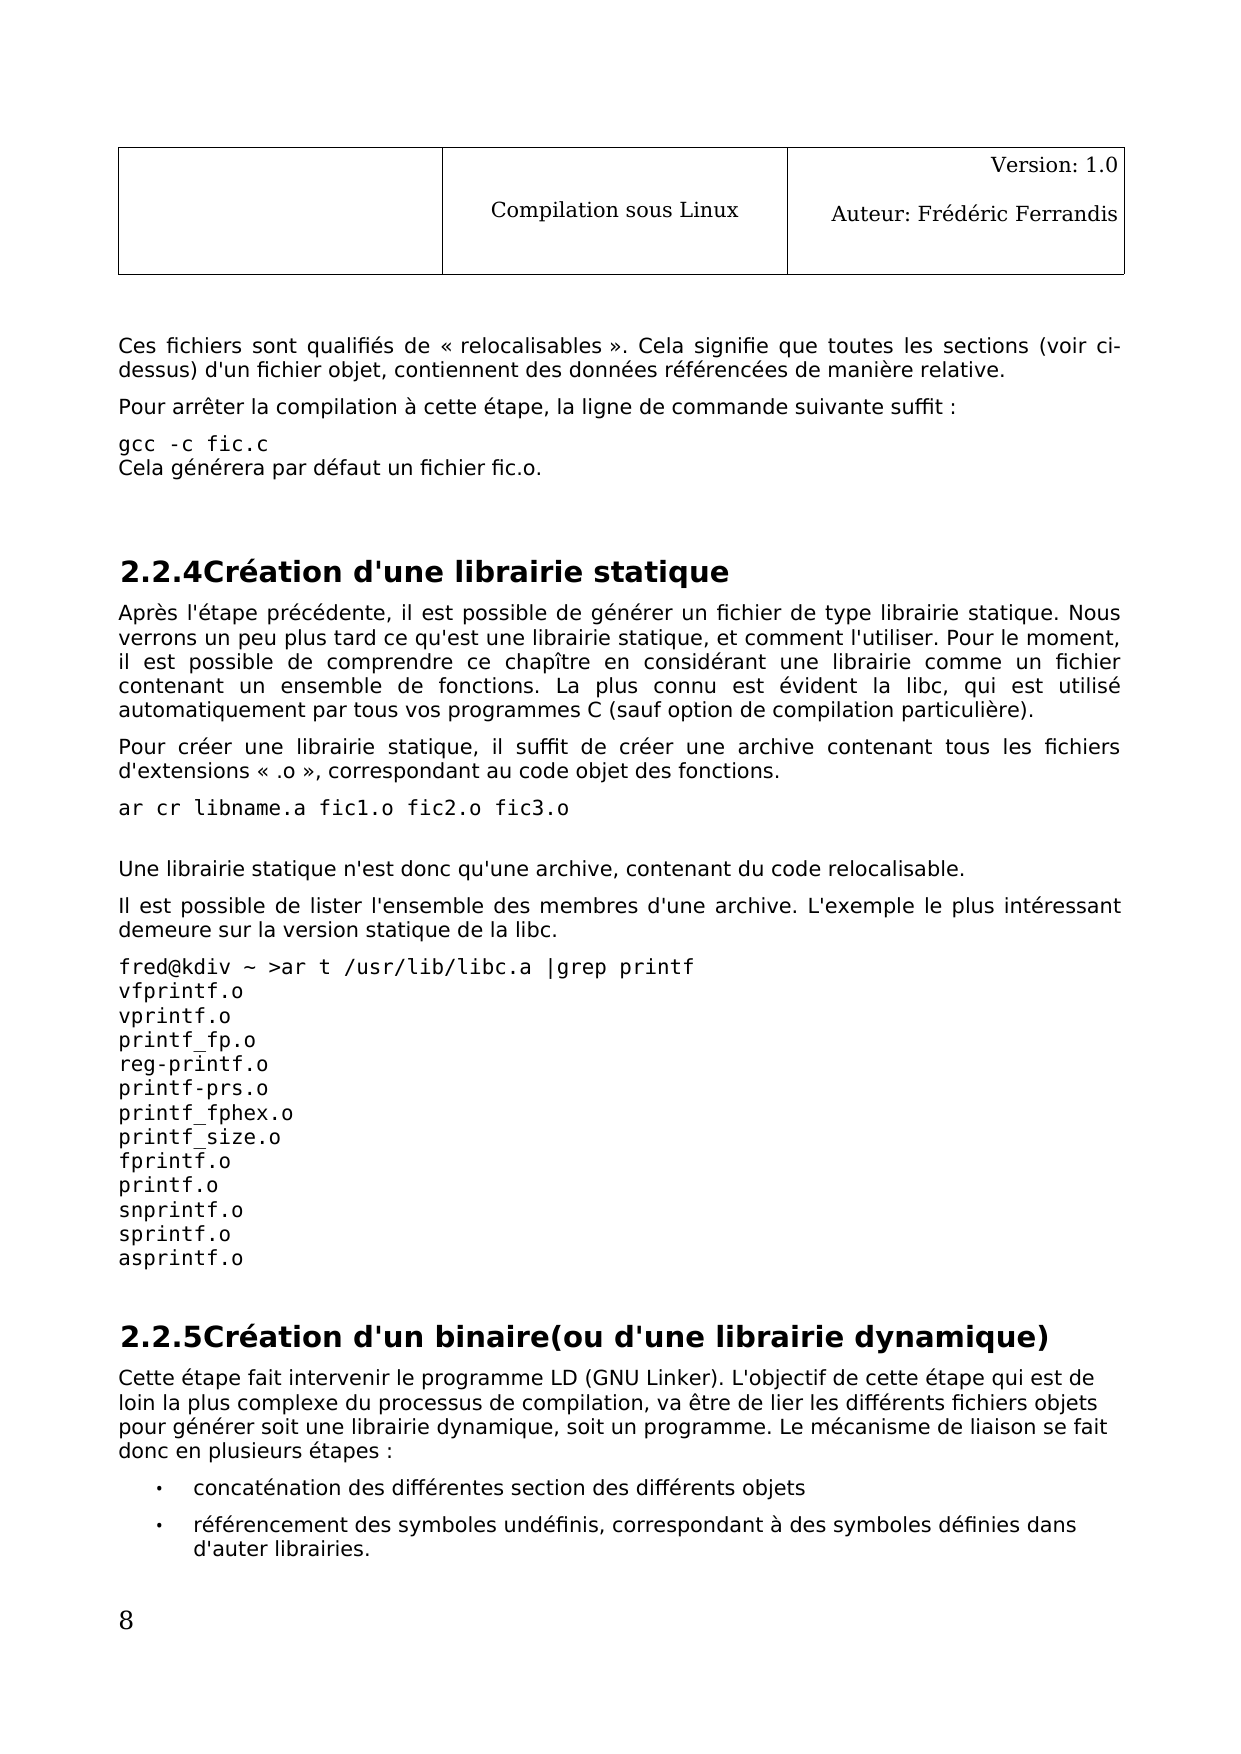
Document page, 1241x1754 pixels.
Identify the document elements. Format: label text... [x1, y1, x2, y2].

text vprintf.o [118, 1004, 1122, 1028]
list concaténation des différentes section des différents objets [156, 1476, 1122, 1500]
text fred@kdiv ~ >ar t /usr/lib/libc.a |grep printf [118, 955, 1122, 979]
text fprintf.o [118, 1149, 1122, 1173]
text Cela générera par défaut un fichier fic.o. [118, 456, 1122, 481]
text Il est possible de lister l'ensemble des membres d'une archive. L'exemple le plus intéressant demeure sur la version statique de la libc. [118, 894, 1122, 943]
text Après l'étape précédente, il est possible de générer un fichier de type librairie statique. Nous verrons un peu plus tard ce qu'est une librairie statique, et comment l'utiliser. Pour le moment, il est possible de comprendre ce chapître en considérant une librairie comme un fichier contenant un ensemble de fonctions. La plus connu est évident la libc, qui est utilisé automatiquement par tous vos programmes C (sauf option de compilation particulière). [118, 601, 1122, 723]
text Une librairie statique n'est donc qu'une archive, contenant du code relocalisable. [118, 857, 1122, 882]
subtitle Création d'une librairie statique [118, 555, 1122, 589]
text ar cr libname.a fic1.o fic2.o fic3.o [118, 796, 1122, 821]
text printf_fp.o [118, 1028, 1122, 1052]
text Cette étape fait intervenir le programme LD (GNU Linker). L'objectif de cette étape qui est de loin la plus complexe du processus de compilation, va être de lier les différents fichiers objets pour générer soit une librairie dynamique, soit un programme. Le mécanisme de liaison se fait donc en plusieurs étapes : [118, 1366, 1122, 1463]
text vfprintf.o [118, 979, 1122, 1004]
text Pour arrêter la compilation à cette étape, la ligne de commande suivante suffit : [118, 395, 1122, 419]
text reg-printf.o [118, 1052, 1122, 1076]
text Ces fichiers sont qualifiés de « relocalisables ». Cela signifie que toutes les sections (voir ci-dessus) d'un fichier objet, contiennent des données référencées de manière relative. [118, 334, 1122, 383]
text printf_size.o [118, 1125, 1122, 1149]
text printf-prs.o [118, 1076, 1122, 1101]
subtitle Création d'un binaire(ou d'une librairie dynamique) [118, 1320, 1122, 1354]
list référencement des symboles undéfinis, correspondant à des symboles définies dans d'auter librairies. [156, 1513, 1122, 1561]
text gcc -c fic.c [118, 432, 1122, 456]
text printf.o [118, 1173, 1122, 1198]
text asprintf.o [118, 1246, 1122, 1271]
text Pour créer une librairie statique, il suffit de créer une archive contenant tous les fichiers d'extensions « .o », correspondant au code objet des fonctions. [118, 735, 1122, 784]
text sprintf.o [118, 1222, 1122, 1246]
text snprintf.o [118, 1198, 1122, 1222]
text printf_fphex.o [118, 1101, 1122, 1125]
